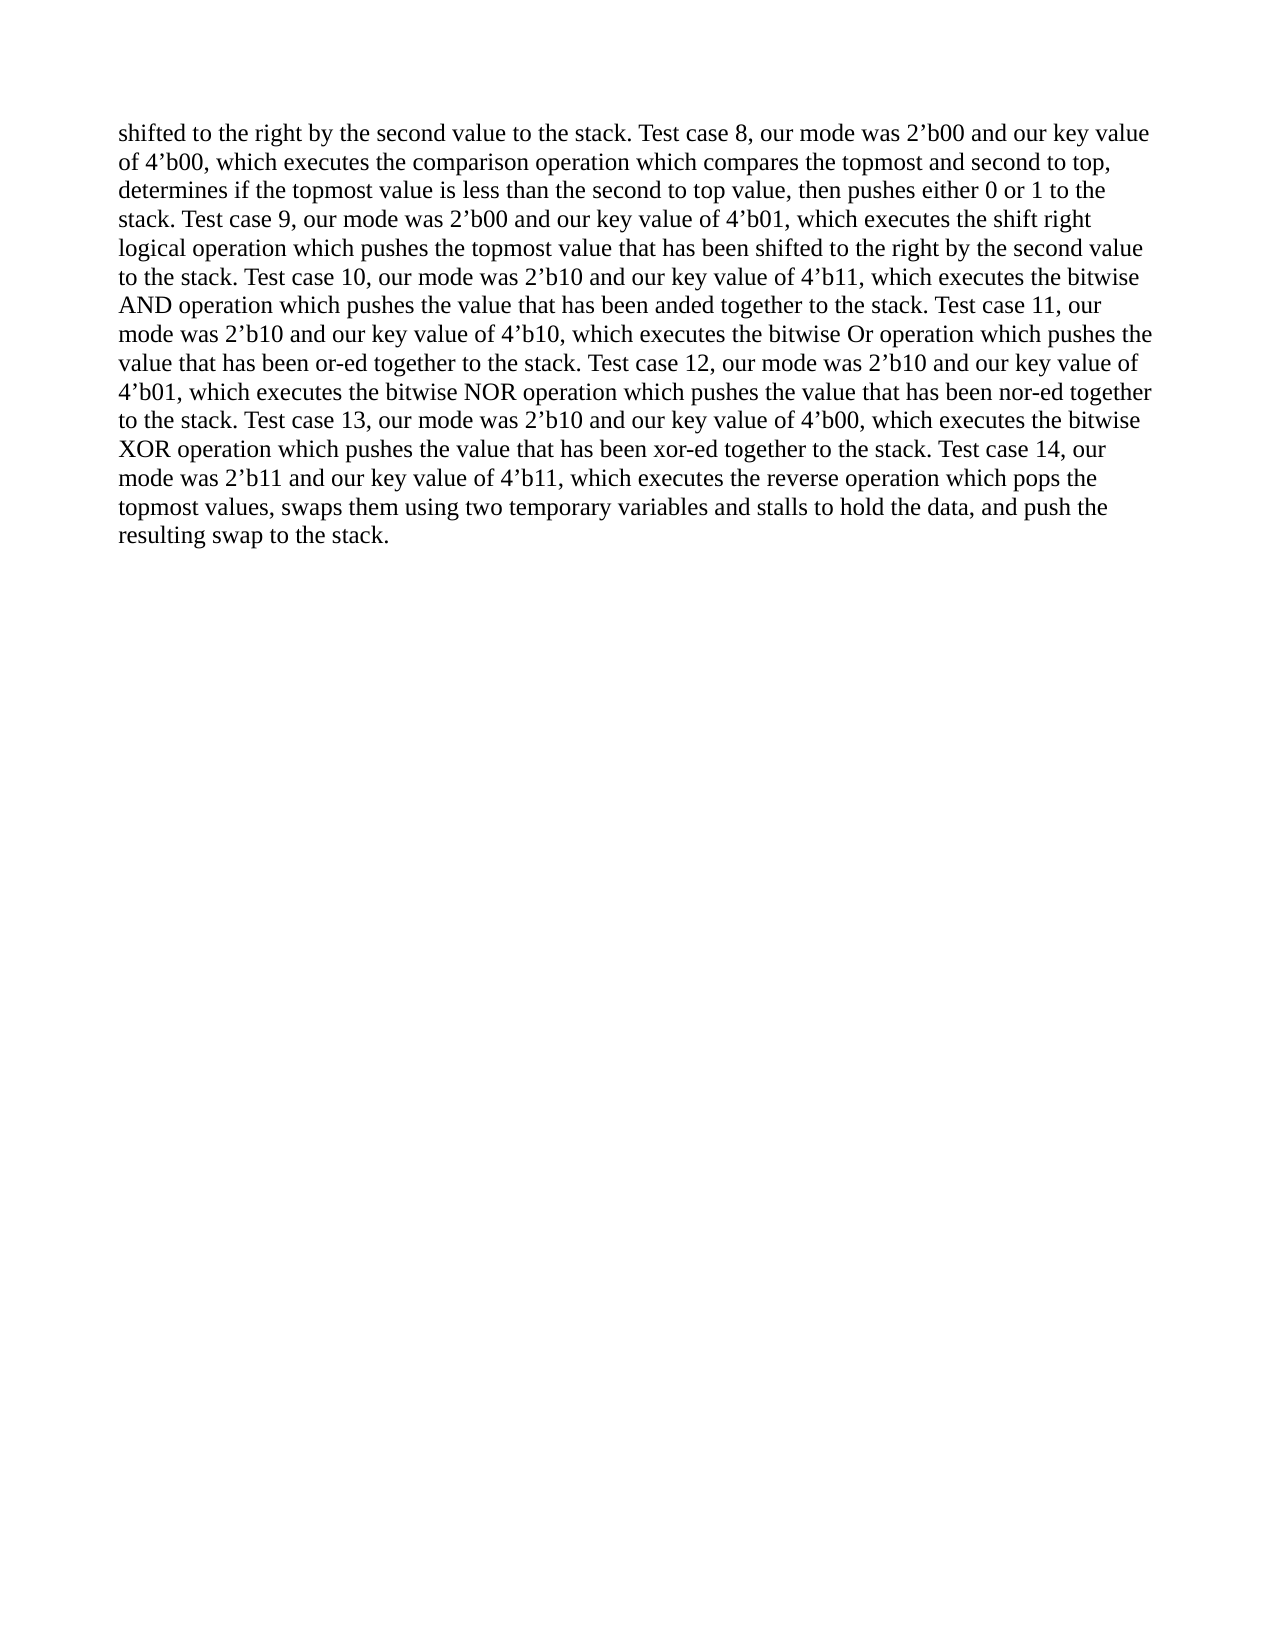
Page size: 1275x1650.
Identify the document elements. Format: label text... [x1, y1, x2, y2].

text shifted to the right by the second value to the stack. Test case 8, our mode was 2’b00 and our key value of 4’b00, which executes the comparison operation which compares the topmost and second to top, determines if the topmost value is less than the second to top value, then pushes either 0 or 1 to the stack. Test case 9, our mode was 2’b00 and our key value of 4’b01, which executes the shift right logical operation which pushes the topmost value that has been shifted to the right by the second value to the stack. Test case 10, our mode was 2’b10 and our key value of 4’b11, which executes the bitwise AND operation which pushes the value that has been anded together to the stack. Test case 11, our mode was 2’b10 and our key value of 4’b10, which executes the bitwise Or operation which pushes the value that has been or-ed together to the stack. Test case 12, our mode was 2’b10 and our key value of 4’b01, which executes the bitwise NOR operation which pushes the value that has been nor-ed together to the stack. Test case 13, our mode was 2’b10 and our key value of 4’b00, which executes the bitwise XOR operation which pushes the value that has been xor-ed together to the stack. Test case 14, our mode was 2’b11 and our key value of 4’b11, which executes the reverse operation which pops the topmost values, swaps them using two temporary variables and stalls to hold the data, and push the resulting swap to the stack. [118, 118, 1157, 549]
